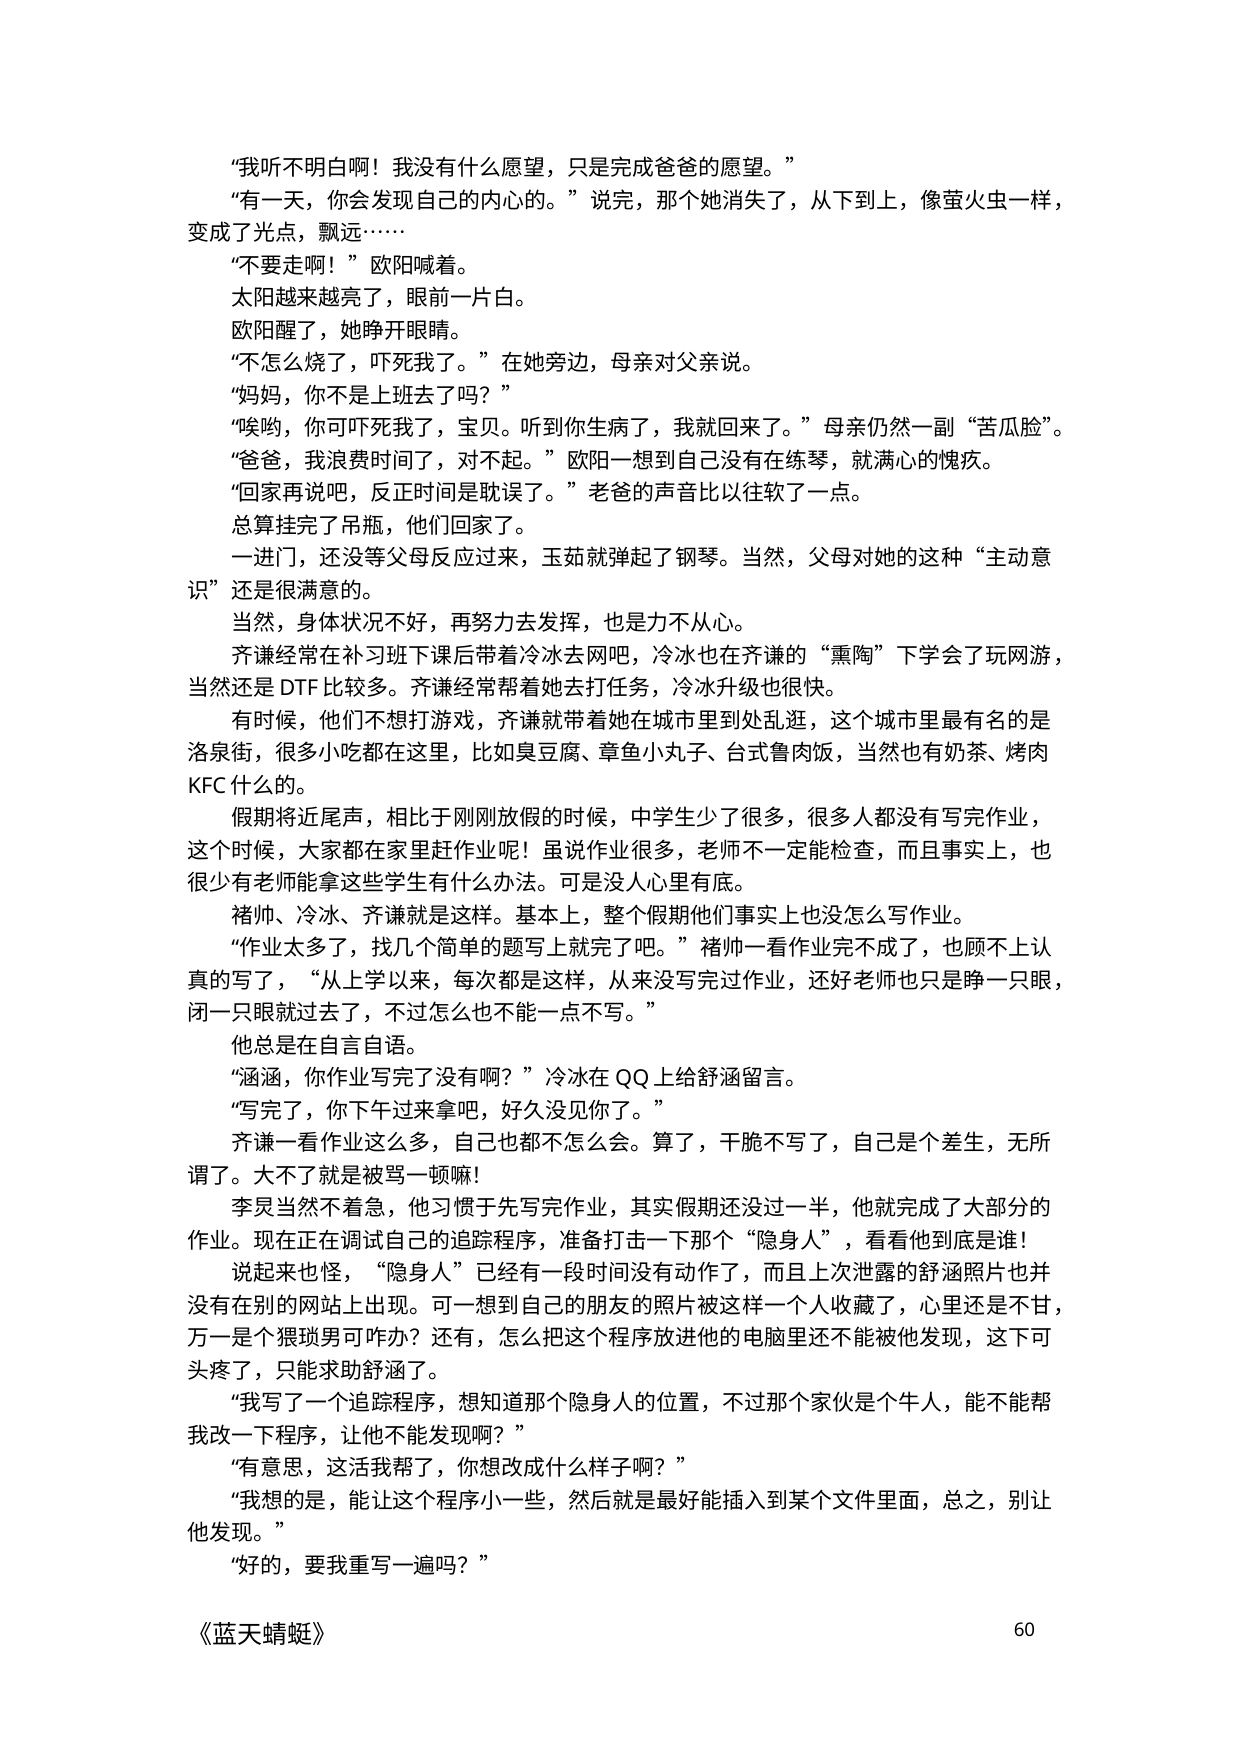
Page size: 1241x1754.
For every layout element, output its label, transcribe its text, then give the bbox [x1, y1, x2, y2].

text 齐谦一看作业这么多，自己也都不怎么会。算了，干脆不写了，自己是个差生，无所谓了。大不了就是被骂一顿嘛！ [187, 1125, 1053, 1190]
text “我写了一个追踪程序，想知道那个隐身人的位置，不过那个家伙是个牛人，能不能帮我改一下程序，让他不能发现啊？” [187, 1385, 1053, 1450]
text “回家再说吧，反正时间是耽误了。”老爸的声音比以往软了一点。 [187, 475, 1053, 507]
text “爸爸，我浪费时间了，对不起。”欧阳一想到自己没有在练琴，就满心的愧疚。 [187, 442, 1053, 475]
text “作业太多了，找几个简单的题写上就完了吧。”褚帅一看作业完不成了，也顾不上认真的写了，“从上学以来，每次都是这样，从来没写完过作业，还好老师也只是睁一只眼，闭一只眼就过去了，不过怎么也不能一点不写。” [187, 930, 1053, 1027]
text “写完了，你下午过来拿吧，好久没见你了。” [187, 1092, 1053, 1125]
text “妈妈，你不是上班去了吗？” [187, 377, 1053, 410]
text “我听不明白啊！我没有什么愿望，只是完成爸爸的愿望。” [187, 150, 1053, 182]
text 齐谦经常在补习班下课后带着冷冰去网吧，冷冰也在齐谦的“熏陶”下学会了玩网游，当然还是DTF比较多。齐谦经常帮着她去打任务，冷冰升级也很快。 [187, 637, 1053, 702]
text 假期将近尾声，相比于刚刚放假的时候，中学生少了很多，很多人都没有写完作业，这个时候，大家都在家里赶作业呢！虽说作业很多，老师不一定能检查，而且事实上，也很少有老师能拿这些学生有什么办法。可是没人心里有底。 [187, 800, 1053, 897]
text 当然，身体状况不好，再努力去发挥，也是力不从心。 [187, 605, 1053, 637]
text 一进门，还没等父母反应过来，玉茹就弹起了钢琴。当然，父母对她的这种“主动意识”还是很满意的。 [187, 540, 1053, 605]
text “不要走啊！”欧阳喊着。 [187, 247, 1053, 280]
text “涵涵，你作业写完了没有啊？”冷冰在QQ上给舒涵留言。 [187, 1060, 1053, 1092]
text 说起来也怪，“隐身人”已经有一段时间没有动作了，而且上次泄露的舒涵照片也并没有在别的网站上出现。可一想到自己的朋友的照片被这样一个人收藏了，心里还是不甘，万一是个猥琐男可咋办？还有，怎么把这个程序放进他的电脑里还不能被他发现，这下可头疼了，只能求助舒涵了。 [187, 1255, 1053, 1385]
text 总算挂完了吊瓶，他们回家了。 [187, 507, 1053, 540]
text “好的，要我重写一遍吗？” [187, 1547, 1053, 1580]
text 他总是在自言自语。 [187, 1027, 1053, 1060]
text 有时候，他们不想打游戏，齐谦就带着她在城市里到处乱逛，这个城市里最有名的是洛泉街，很多小吃都在这里，比如臭豆腐、章鱼小丸子、台式鲁肉饭，当然也有奶茶、烤肉、KFC什么的。 [187, 702, 1053, 800]
text 褚帅、冷冰、齐谦就是这样。基本上，整个假期他们事实上也没怎么写作业。 [187, 897, 1053, 930]
text “我想的是，能让这个程序小一些，然后就是最好能插入到某个文件里面，总之，别让他发现。” [187, 1482, 1053, 1547]
text 李炅当然不着急，他习惯于先写完作业，其实假期还没过一半，他就完成了大部分的作业。现在正在调试自己的追踪程序，准备打击一下那个“隐身人”，看看他到底是谁！ [187, 1190, 1053, 1255]
text “有一天，你会发现自己的内心的。”说完，那个她消失了，从下到上，像萤火虫一样，变成了光点，飘远…… [187, 182, 1053, 247]
text “不怎么烧了，吓死我了。”在她旁边，母亲对父亲说。 [187, 345, 1053, 377]
text 欧阳醒了，她睁开眼睛。 [187, 312, 1053, 345]
text “唉哟，你可吓死我了，宝贝。听到你生病了，我就回来了。”母亲仍然一副“苦瓜脸”。 [187, 410, 1053, 442]
text 太阳越来越亮了，眼前一片白。 [187, 280, 1053, 312]
text “有意思，这活我帮了，你想改成什么样子啊？” [187, 1450, 1053, 1482]
